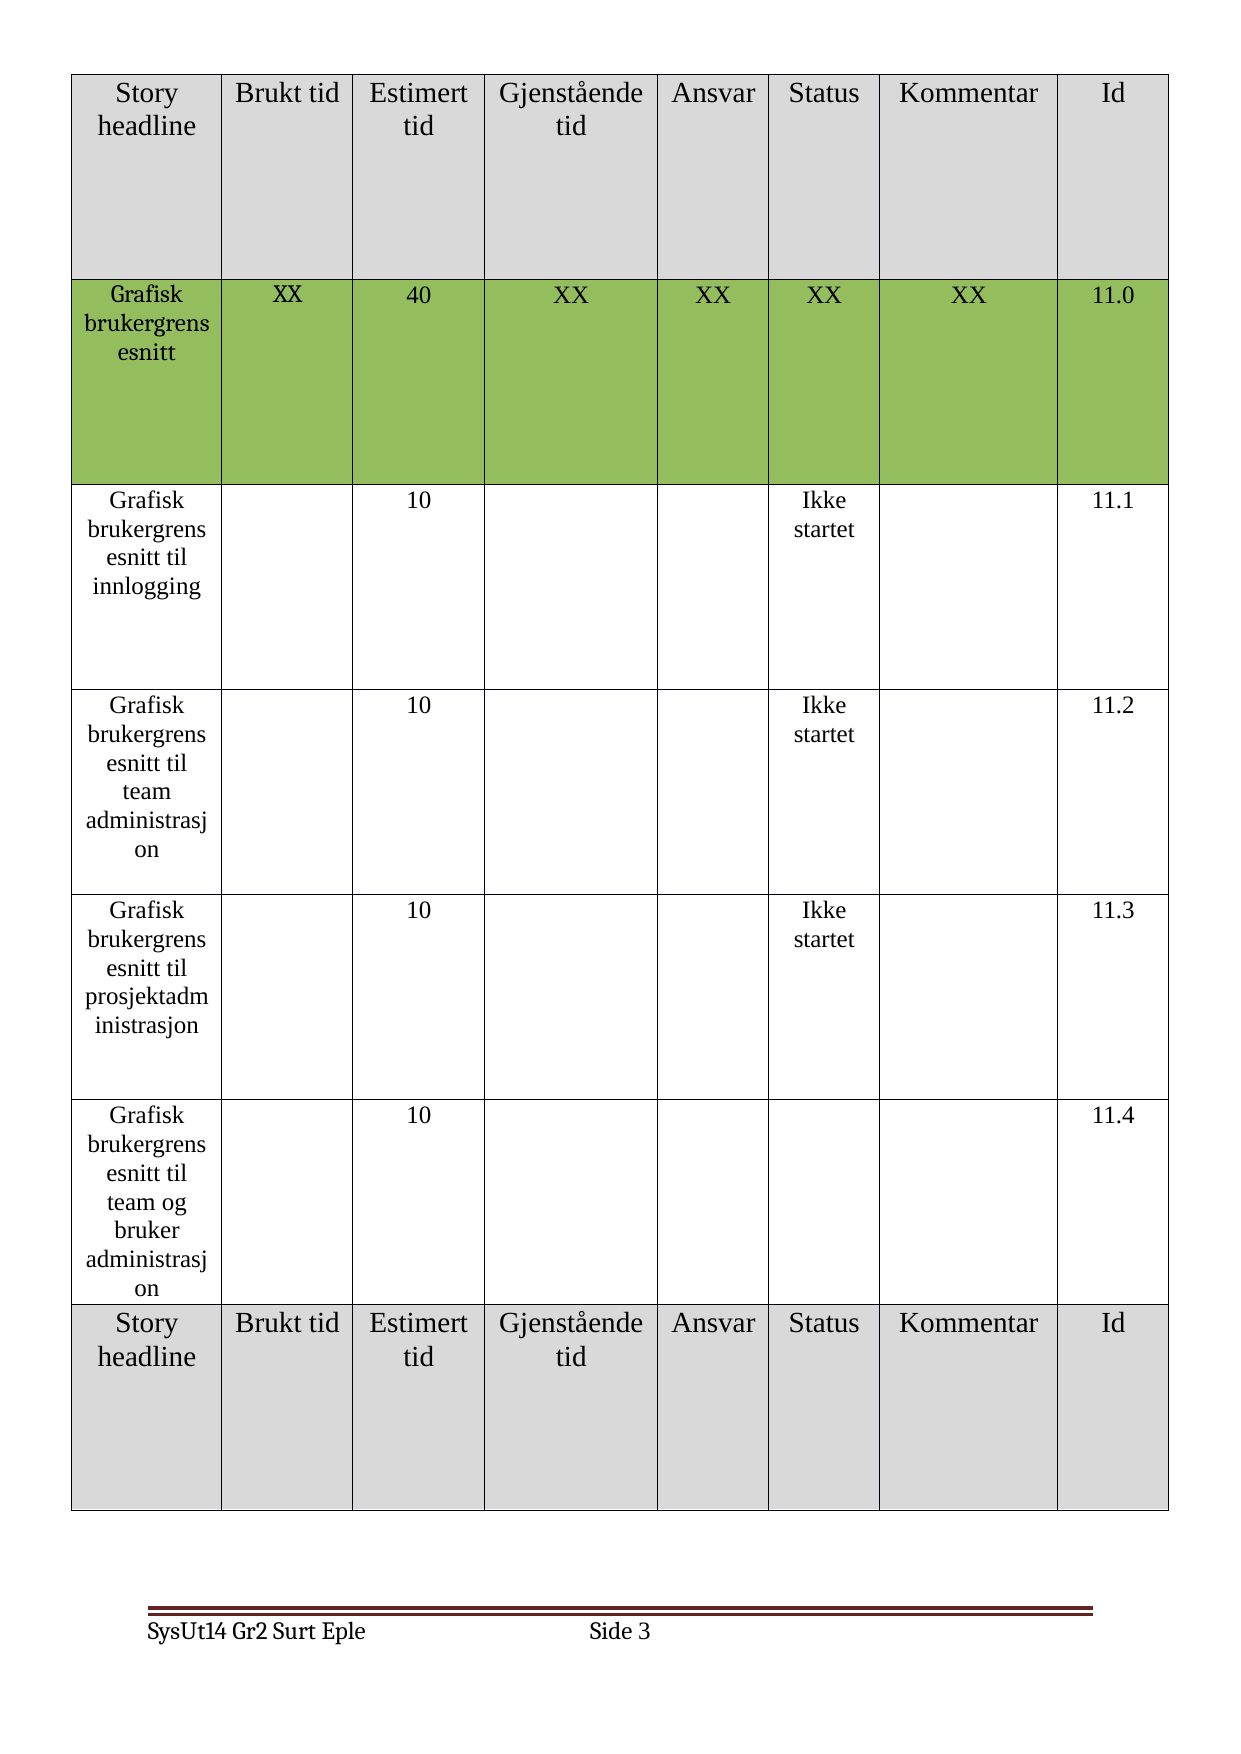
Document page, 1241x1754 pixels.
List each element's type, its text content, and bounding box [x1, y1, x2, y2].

table_cell 10 [353, 895, 484, 1099]
table_cell 10 [353, 690, 484, 894]
table_cell [222, 1100, 352, 1304]
table_cell Ansvar [658, 1305, 768, 1509]
table_cell 10 [353, 485, 484, 689]
table_cell [658, 1100, 768, 1304]
table_cell 11.1 [1058, 485, 1168, 689]
table_cell [485, 895, 657, 1099]
table_cell Story headline [72, 1305, 221, 1509]
table_cell [485, 1100, 657, 1304]
table_cell 11.3 [1058, 895, 1168, 1099]
table_cell [880, 485, 1057, 689]
table_cell Ikke startet [769, 895, 879, 1099]
table_cell Gjenstående tid [485, 75, 657, 279]
table_cell Grafisk brukergrensesnitt til team administrasjon [72, 690, 221, 894]
table_cell [222, 690, 352, 894]
table_cell Id [1058, 75, 1168, 279]
table_cell [658, 895, 768, 1099]
table_cell Kommentar [880, 75, 1057, 279]
table_cell Brukt tid [222, 1305, 352, 1509]
table_cell XX [485, 280, 657, 484]
table_cell [658, 485, 768, 689]
table_cell Status [769, 1305, 879, 1509]
table_cell Ikke startet [769, 485, 879, 689]
table_cell 11.4 [1058, 1100, 1168, 1304]
table_cell Story headline [72, 75, 221, 279]
table_cell Grafisk brukergrensesnitt til prosjektadministrasjon [72, 895, 221, 1099]
table_cell XX [658, 280, 768, 484]
table_cell [222, 485, 352, 689]
table_cell Grafisk brukergrensesnitt til innlogging [72, 485, 221, 689]
table_cell [880, 690, 1057, 894]
table_cell [880, 895, 1057, 1099]
table_cell Ansvar [658, 75, 768, 279]
table_cell Grafisk brukergrensesnitt [72, 280, 221, 484]
table_cell 40 [353, 280, 484, 484]
table_cell [880, 1100, 1057, 1304]
table_cell Ikke startet [769, 690, 879, 894]
table_cell 11.2 [1058, 690, 1168, 894]
table_cell Id [1058, 1305, 1168, 1509]
table_cell 11.0 [1058, 280, 1168, 484]
table_cell [485, 485, 657, 689]
table_cell Gjenstående tid [485, 1305, 657, 1509]
table_cell XX [222, 280, 352, 484]
table_cell Estimert tid [353, 75, 484, 279]
table_cell [658, 690, 768, 894]
table_cell Status [769, 75, 879, 279]
table_cell Brukt tid [222, 75, 352, 279]
table_cell Grafisk brukergrensesnitt til team og bruker administrasjon [72, 1100, 221, 1304]
table_cell 10 [353, 1100, 484, 1304]
table_cell XX [880, 280, 1057, 484]
table_cell [769, 1100, 879, 1304]
table_cell Kommentar [880, 1305, 1057, 1509]
table_cell [485, 690, 657, 894]
table_cell Estimert tid [353, 1305, 484, 1509]
table_cell [222, 895, 352, 1099]
table_cell XX [769, 280, 879, 484]
